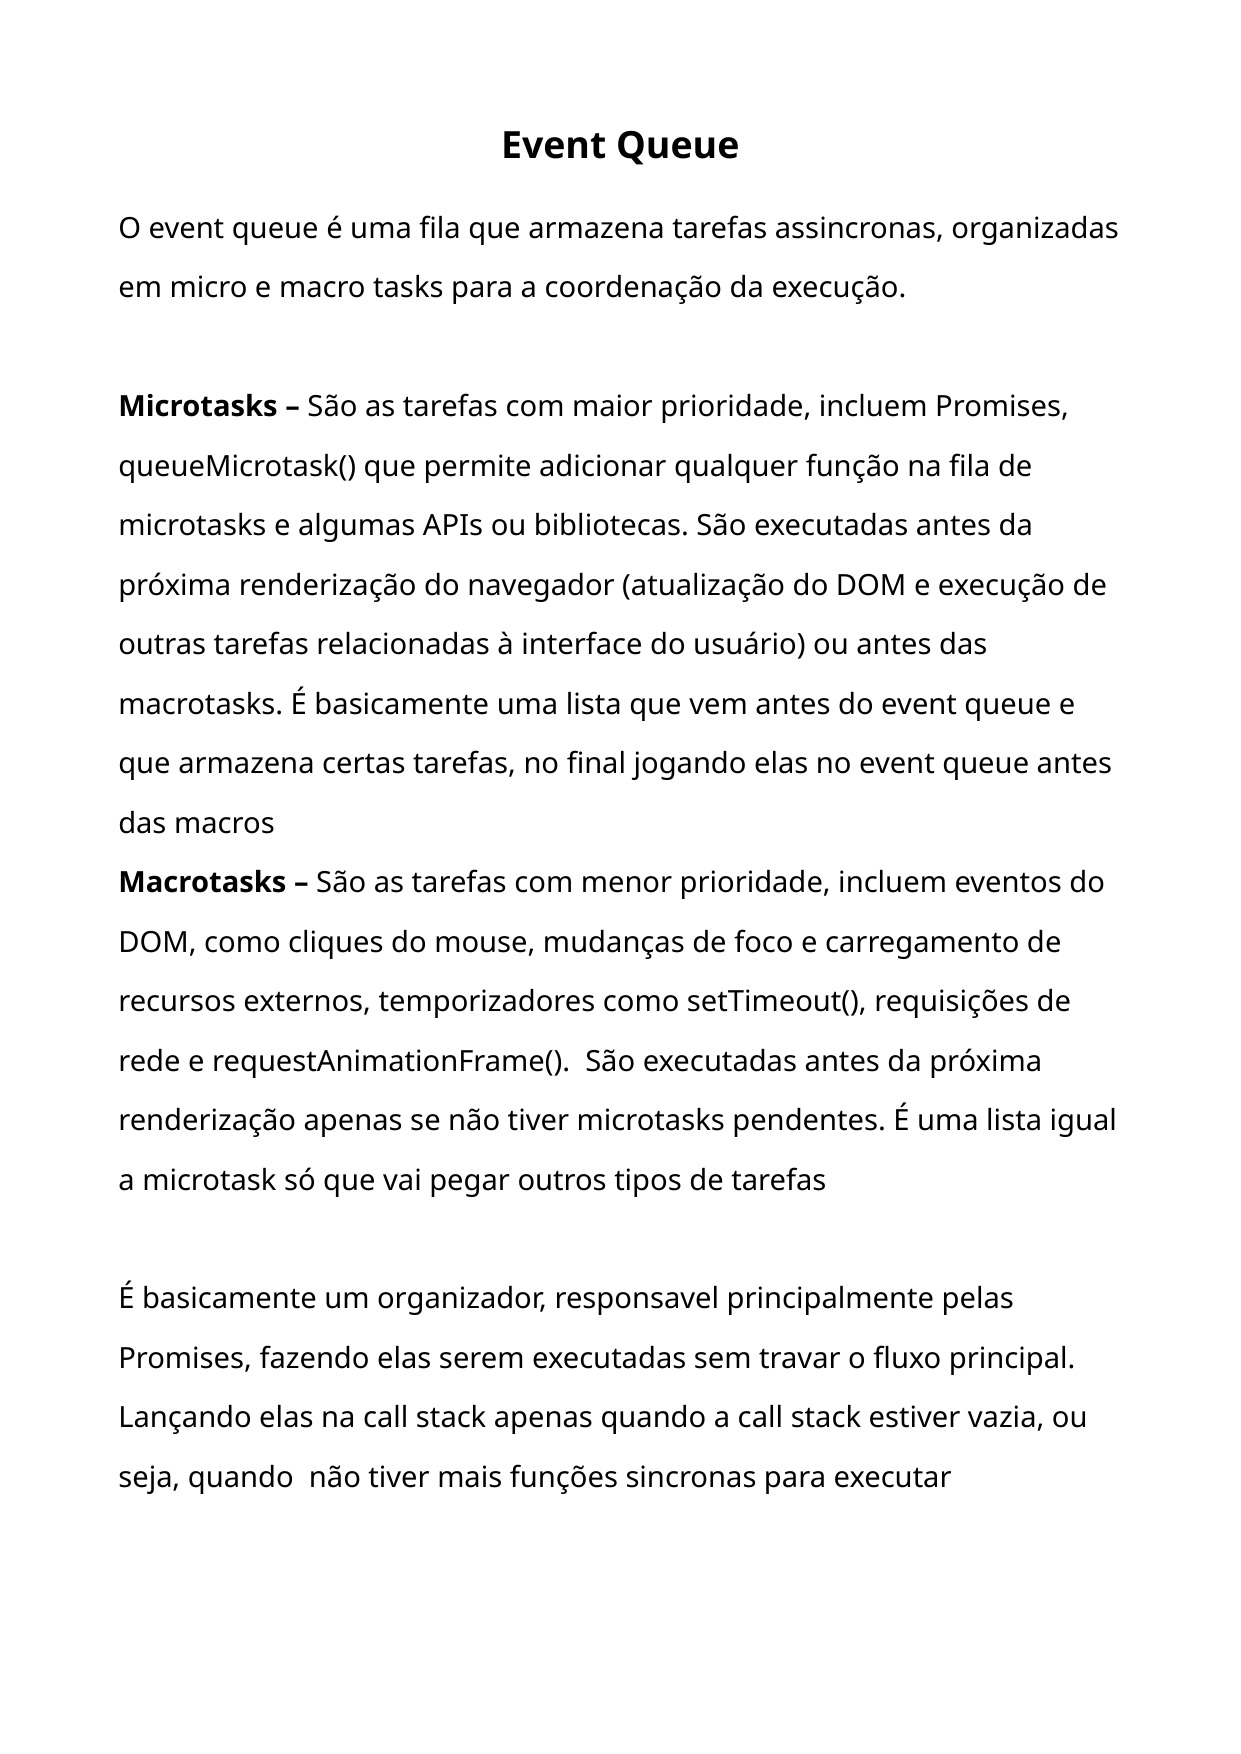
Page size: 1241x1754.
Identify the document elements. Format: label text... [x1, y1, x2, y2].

text Macrotasks – São as tarefas com menor prioridade, incluem eventos do DOM, como cliques do mouse, mudanças de foco e carregamento de recursos externos, temporizadores como setTimeout(), requisições de rede e requestAnimationFrame(). São executadas antes da próxima renderização apenas se não tiver microtasks pendentes. É uma lista igual a microtask só que vai pegar outros tipos de tarefas [118, 861, 1122, 1198]
text É basicamente um organizador, responsavel principalmente pelas Promises, fazendo elas serem executadas sem travar o fluxo principal. Lançando elas na call stack apenas quando a call stack estiver vazia, ou seja, quando não tiver mais funções sincronas para executar [118, 1278, 1122, 1496]
subtitle Event Queue [118, 118, 1122, 169]
text O event queue é uma fila que armazena tarefas assincronas, organizadas em micro e macro tasks para a coordenação da execução. [118, 207, 1122, 306]
text Microtasks – São as tarefas com maior prioridade, incluem Promises, queueMicrotask() que permite adicionar qualquer função na fila de microtasks e algumas APIs ou bibliotecas. São executadas antes da próxima renderização do navegador (atualização do DOM e execução de outras tarefas relacionadas à interface do usuário) ou antes das macrotasks. É basicamente uma lista que vem antes do event queue e que armazena certas tarefas, no final jogando elas no event queue antes das macros [118, 386, 1122, 842]
